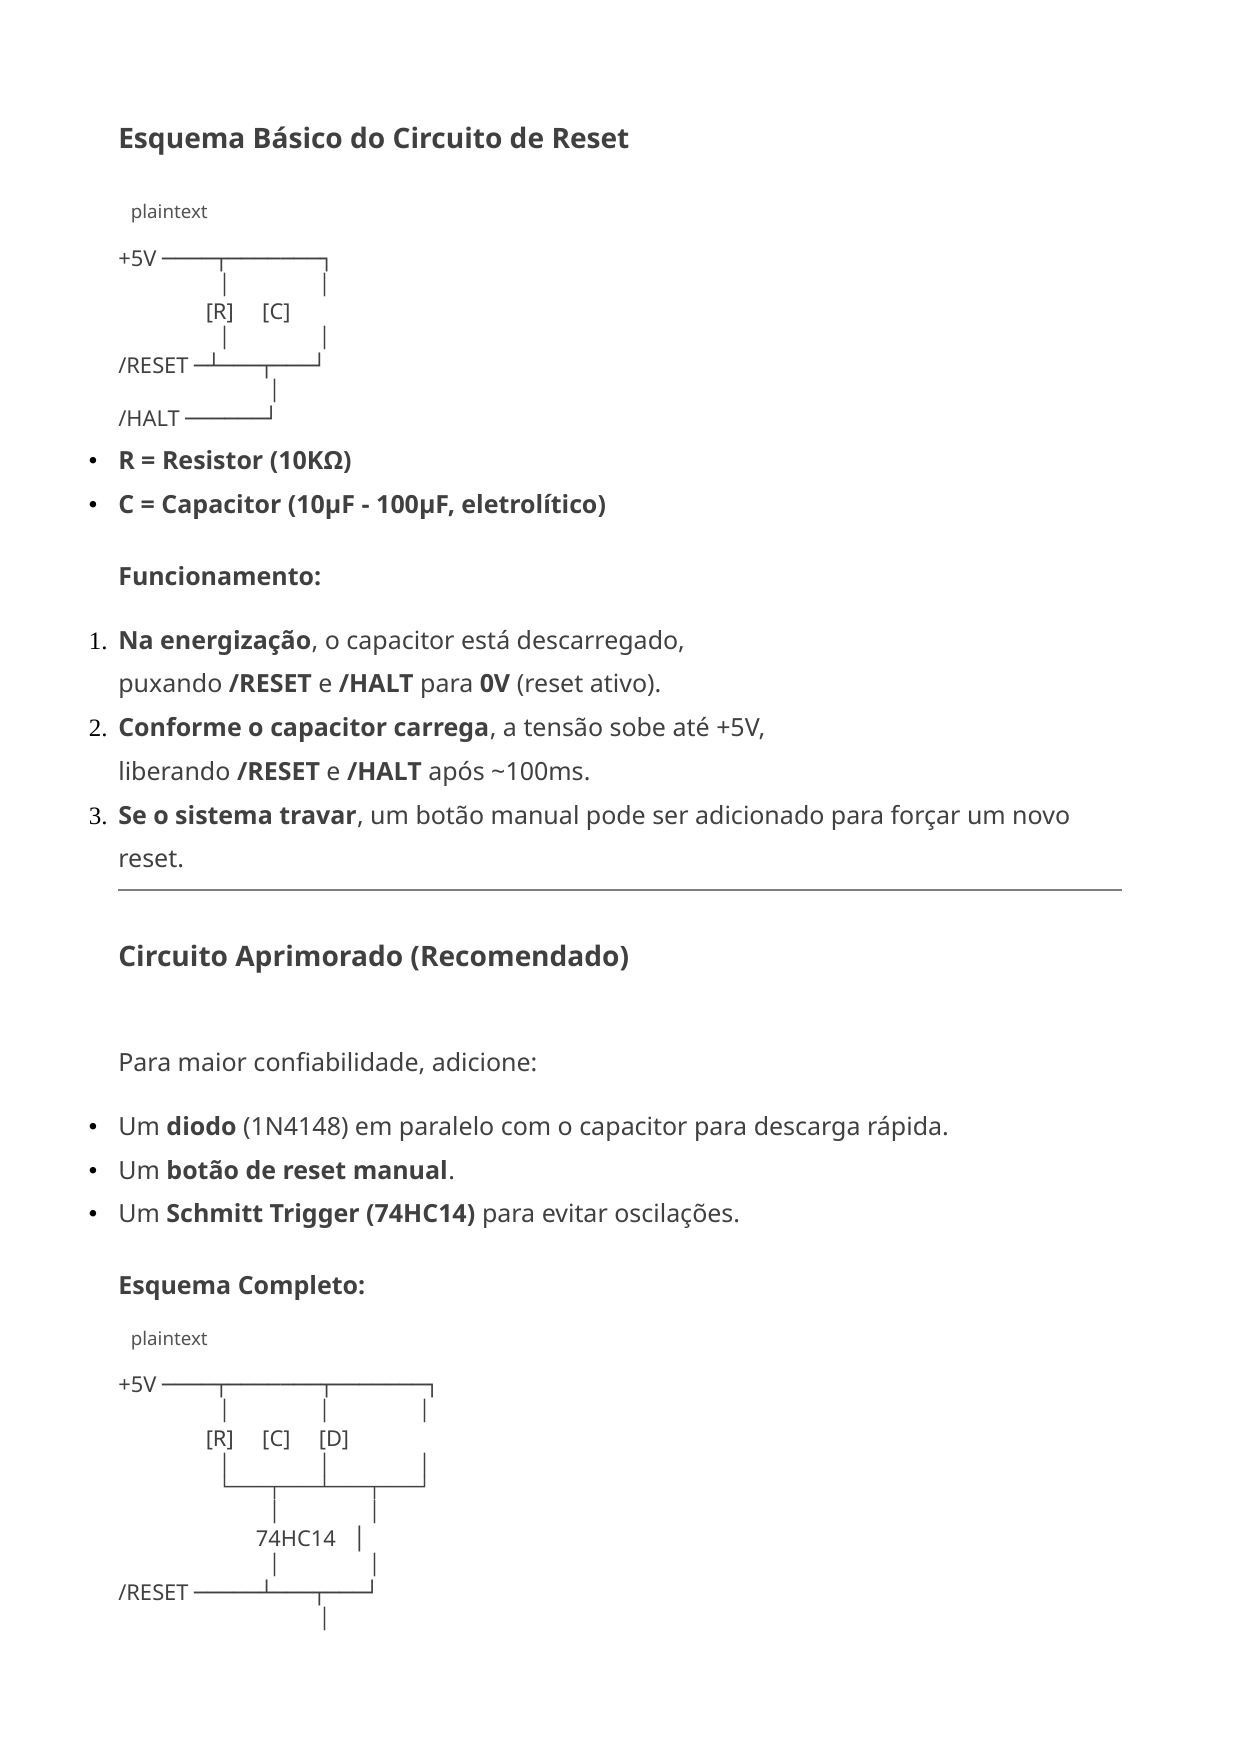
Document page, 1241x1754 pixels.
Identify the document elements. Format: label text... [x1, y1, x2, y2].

text plaintext [131, 1322, 1122, 1351]
text [R] [C] [118, 296, 1122, 326]
list C = Capacitor (10µF - 100µF, eletrolítico) [118, 477, 1122, 520]
text │ [118, 379, 1122, 403]
text │ │ [118, 326, 1122, 350]
list Um diodo (1N4148) em paralelo com o capacitor para descarga rápida. [118, 1099, 1122, 1143]
text │ │ [275, 1500, 374, 1523]
text │ │ [118, 273, 224, 296]
text │ [118, 1607, 324, 1630]
text │ │ [375, 1500, 1122, 1523]
text │ │ [118, 1500, 274, 1523]
text │ [325, 1607, 1122, 1630]
list Na energização, o capacitor está descarregado, puxando /RESET e /HALT para 0V (reset ativo). [118, 613, 1122, 700]
text │ │ │ [118, 1452, 1122, 1476]
text /RESET ─────┴───┬───┘ [118, 1577, 1122, 1607]
list Um botão de reset manual. [118, 1143, 1122, 1186]
text │ │ [325, 273, 1122, 296]
text /RESET ─┴───┬───┘ [118, 350, 1122, 379]
text │ │ [118, 1553, 1122, 1577]
list Conforme o capacitor carrega, a tensão sobe até +5V, liberando /RESET e /HALT após ~100ms. [118, 700, 1122, 788]
subtitle Esquema Básico do Circuito de Reset [118, 118, 1122, 156]
text /HALT ──────┘ [118, 403, 1122, 433]
subtitle Circuito Aprimorado (Recomendado) [118, 937, 1122, 975]
text +5V ────┬───────┬───────┐ [118, 1369, 1122, 1399]
text [R] [C] [D] [118, 1423, 1122, 1452]
text Para maior confiabilidade, adicione: [118, 1035, 1122, 1079]
text plaintext [131, 196, 1122, 224]
list R = Resistor (10KΩ) [118, 433, 1122, 477]
subtitle Esquema Completo: [118, 1258, 1122, 1302]
text +5V ────┬───────┐ [118, 243, 1122, 273]
list Se o sistema travar, um botão manual pode ser adicionado para forçar um novo reset. [118, 788, 1122, 875]
subtitle Funcionamento: [118, 548, 1122, 592]
text │ │ [225, 273, 324, 296]
list Um Schmitt Trigger (74HC14) para evitar oscilações. [118, 1186, 1122, 1230]
text └───┬───┴───┬───┘ [118, 1476, 1122, 1500]
text 74HC14 │ [118, 1523, 1122, 1553]
text │ │ │ [118, 1399, 1122, 1423]
